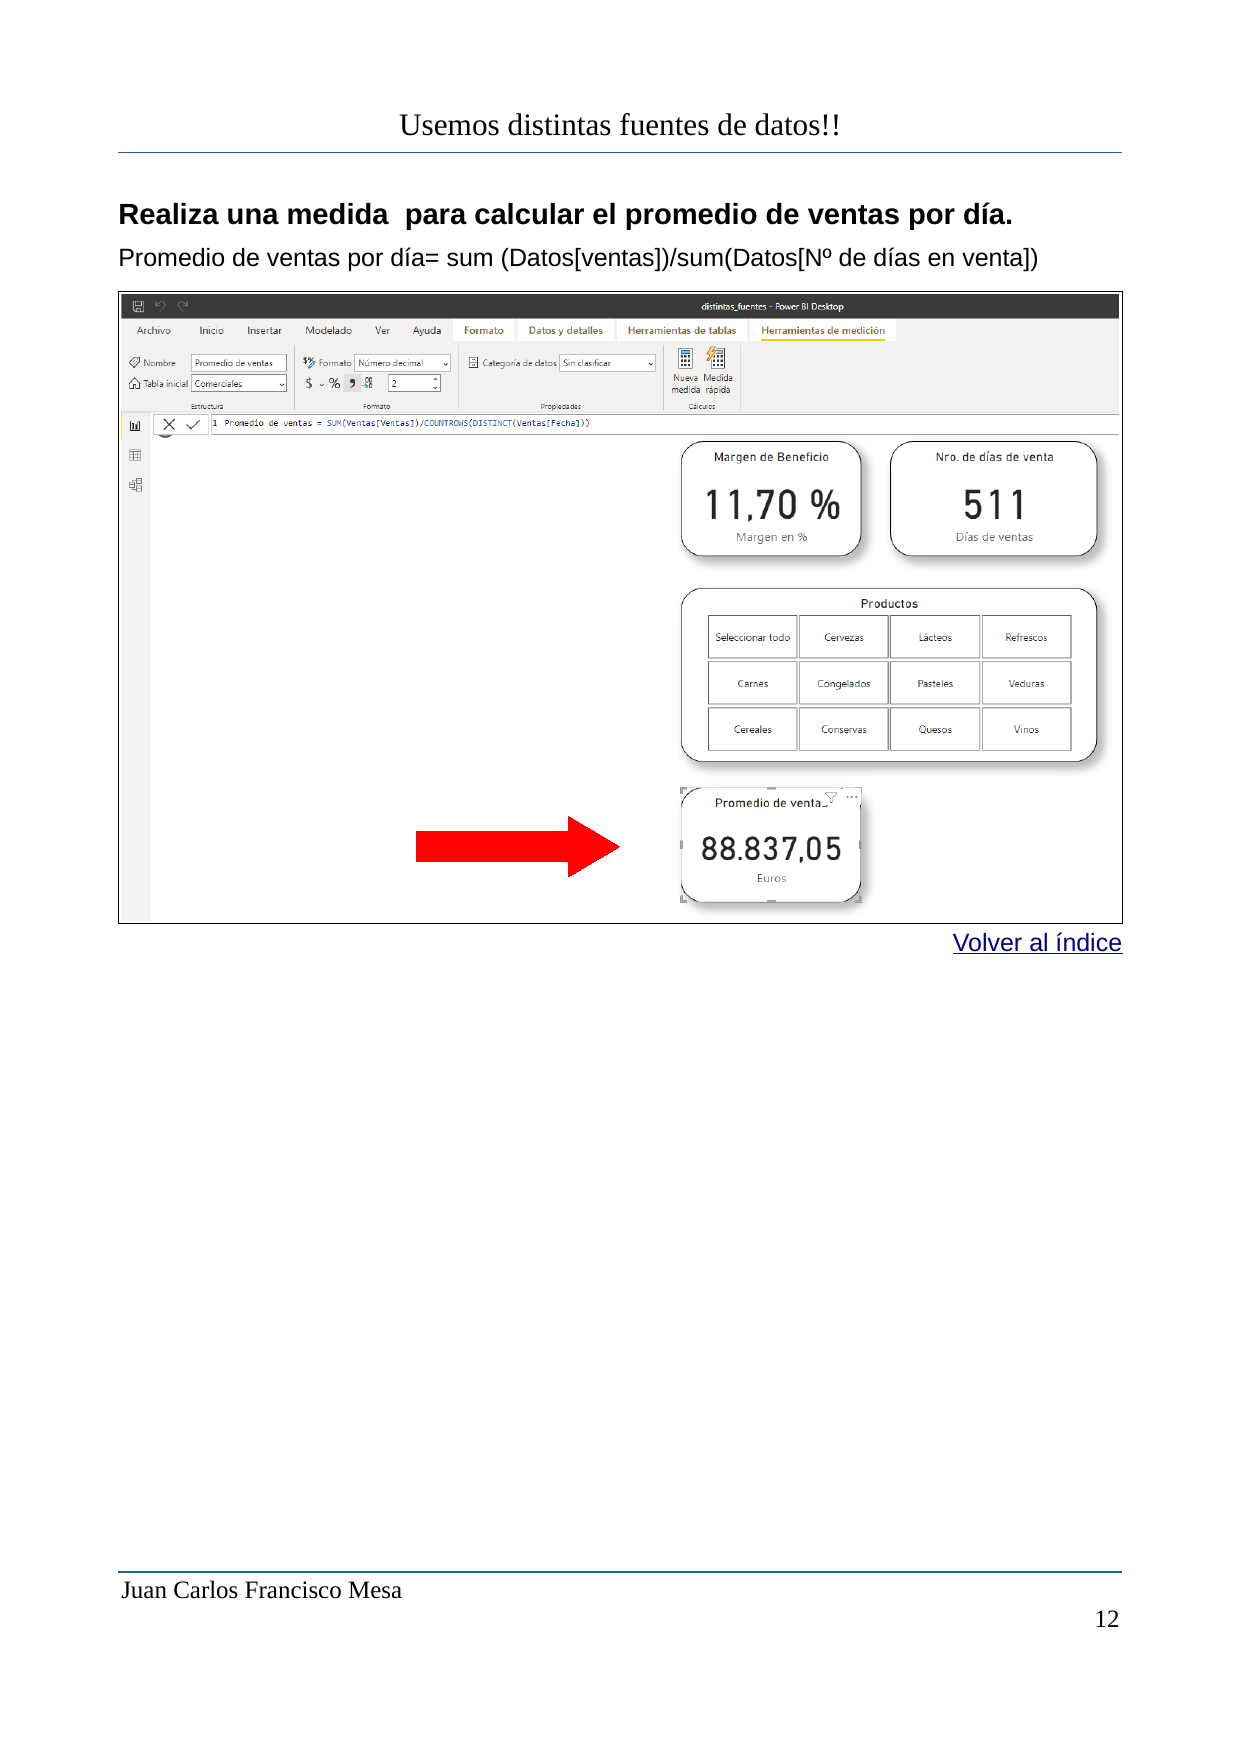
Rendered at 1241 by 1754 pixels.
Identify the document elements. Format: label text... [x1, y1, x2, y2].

text [119, 292, 1122, 923]
text Volver al índice [118, 924, 1122, 956]
picture [121, 294, 1119, 921]
subtitle Realiza una medida para calcular el promedio de ventas por día. [118, 197, 1122, 231]
text Promedio de ventas por día= sum (Datos[ventas])/sum(Datos[Nº de días en venta]) [118, 243, 1122, 272]
